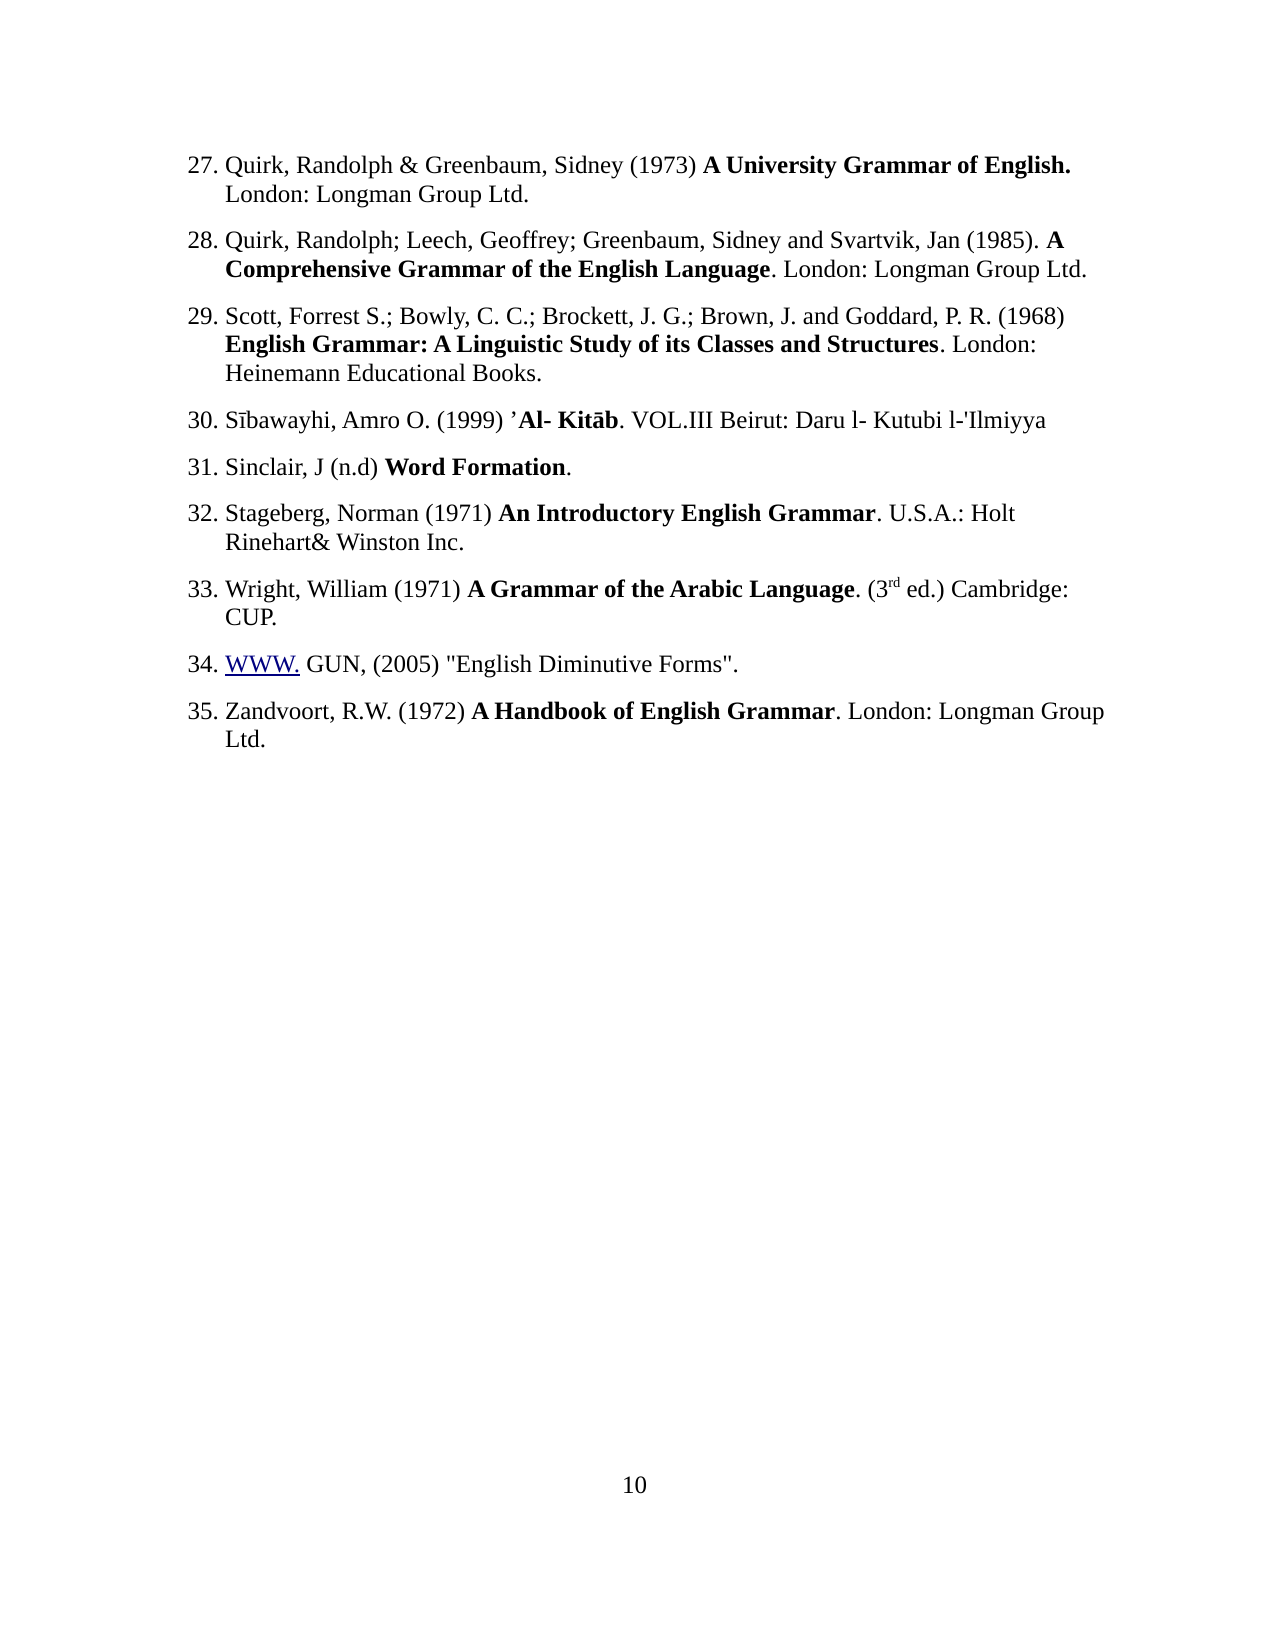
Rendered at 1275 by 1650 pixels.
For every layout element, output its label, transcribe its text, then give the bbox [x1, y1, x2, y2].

list Sībawayhi, Amro O. (1999) ’Al- Kitāb. VOL.III Beirut: Daru l- Kutubi l-'Ilmiyya [187, 405, 1125, 434]
list Wright, William (1971) A Grammar of the Arabic Language. (3rd ed.) Cambridge: CUP. [187, 574, 1125, 631]
list Stageberg, Norman (1971) An Introductory English Grammar. U.S.A.: Holt Rinehart& Winston Inc. [187, 498, 1125, 556]
list Quirk, Randolph & Greenbaum, Sidney (1973) A University Grammar of English. London: Longman Group Ltd. [187, 150, 1125, 207]
list Scott, Forrest S.; Bowly, C. C.; Brockett, J. G.; Brown, J. and Goddard, P. R. (1968) English Grammar: A Linguistic Study of its Classes and Structures. London: Heinemann Educational Books. [187, 301, 1125, 387]
list Zandvoort, R.W. (1972) A Handbook of English Grammar. London: Longman Group Ltd. [187, 696, 1125, 753]
list Quirk, Randolph; Leech, Geoffrey; Greenbaum, Sidney and Svartvik, Jan (1985). A Comprehensive Grammar of the English Language. London: Longman Group Ltd. [187, 225, 1125, 283]
list Sinclair, J (n.d) Word Formation. [187, 452, 1125, 480]
list WWW. GUN, (2005) "English Diminutive Forms". [187, 649, 1125, 678]
